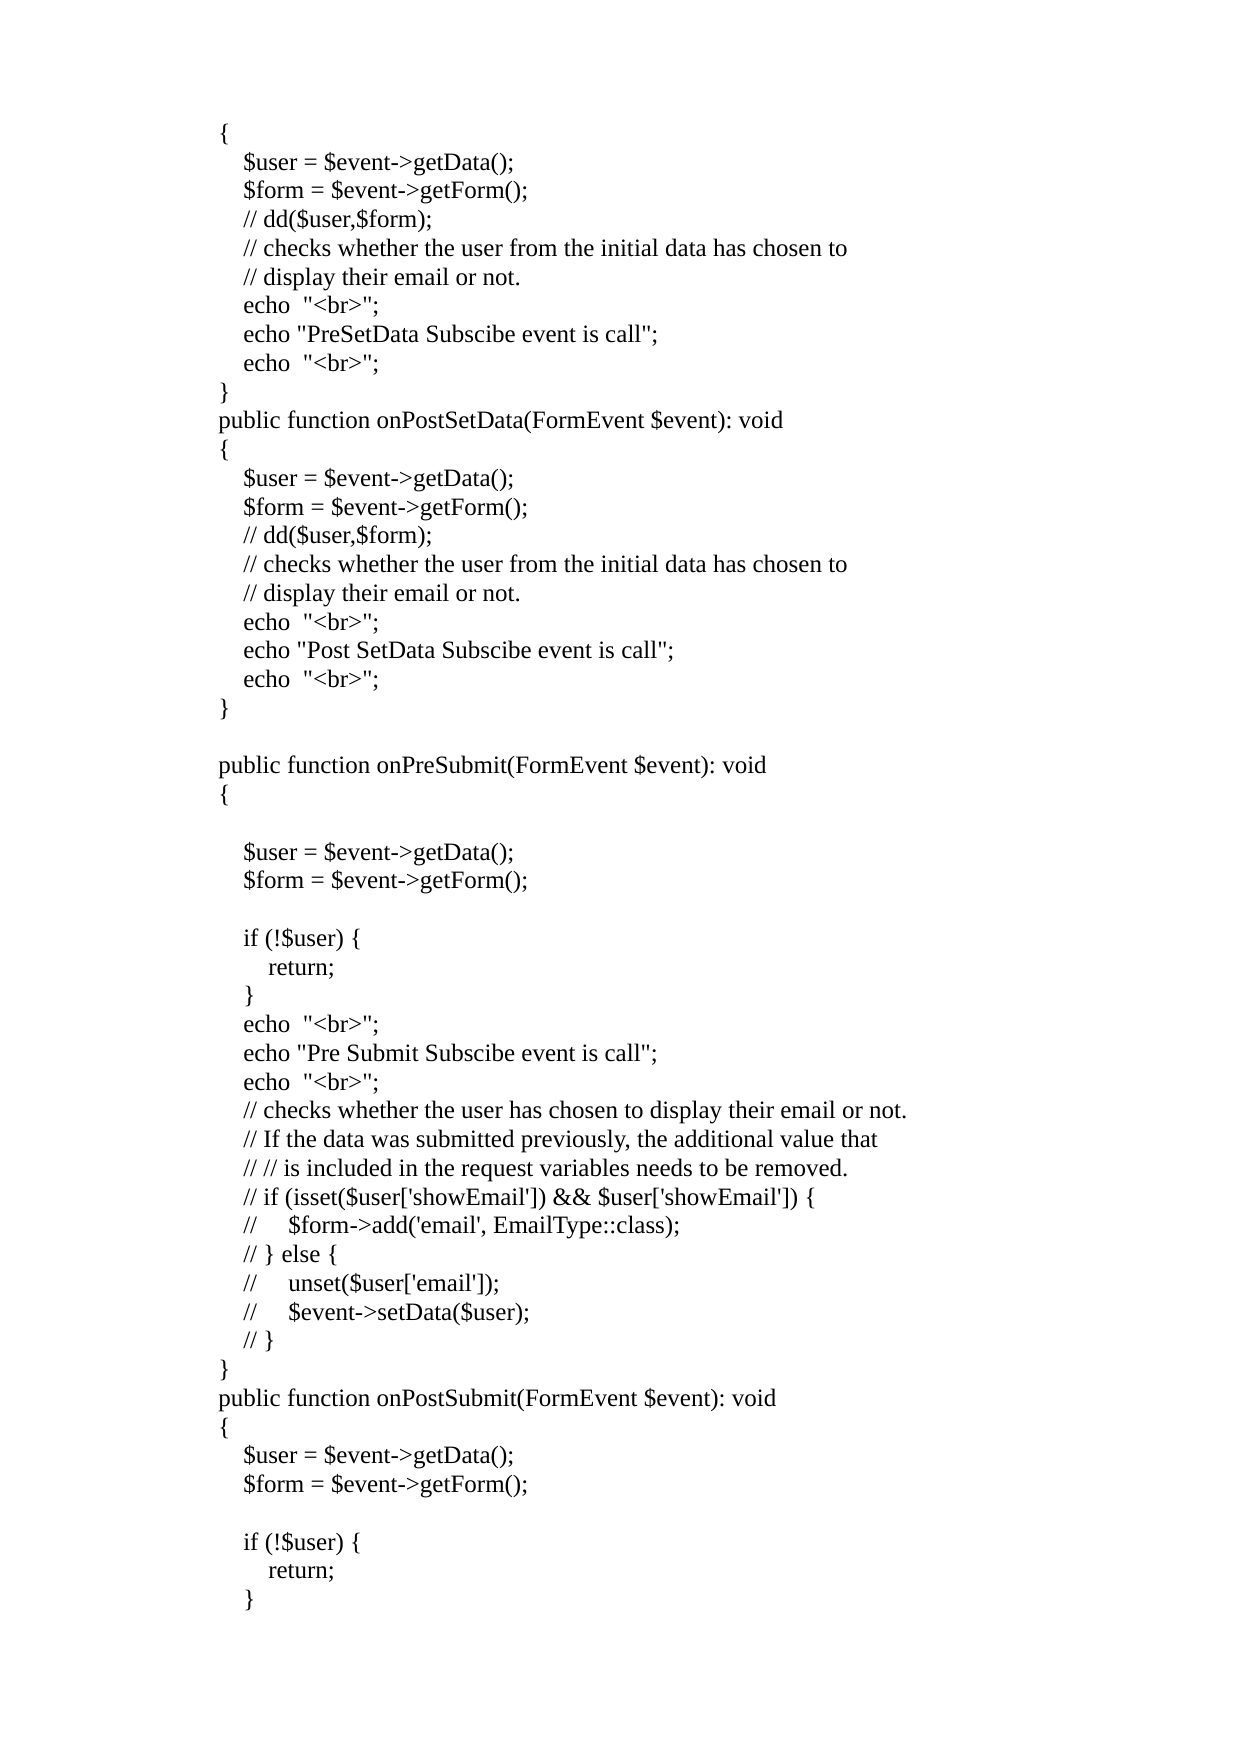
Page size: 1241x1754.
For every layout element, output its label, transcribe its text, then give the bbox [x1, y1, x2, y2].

text // dd($user,$form); [118, 204, 1122, 233]
text // display their email or not. [118, 578, 1122, 607]
text // checks whether the user has chosen to display their email or not. [118, 1096, 1122, 1124]
text echo "Post SetData Subscibe event is call"; [118, 636, 1122, 664]
text $form = $event->getForm(); [118, 176, 1122, 204]
text // unset($user['email']); [118, 1268, 1122, 1297]
text { [118, 1412, 1122, 1441]
text // if (isset($user['showEmail']) && $user['showEmail']) { [118, 1182, 1122, 1211]
text echo "<br>"; [118, 607, 1122, 636]
text } [118, 377, 1122, 406]
text { [118, 434, 1122, 463]
text { [118, 118, 1122, 147]
text // } [118, 1326, 1122, 1354]
text echo "<br>"; [118, 1009, 1122, 1038]
text // If the data was submitted previously, the additional value that [118, 1124, 1122, 1153]
text // $form->add('email', EmailType::class); [118, 1211, 1122, 1239]
text // // is included in the request variables needs to be removed. [118, 1153, 1122, 1182]
text public function onPreSubmit(FormEvent $event): void [118, 751, 1122, 779]
text } [118, 1584, 1122, 1613]
text $user = $event->getData(); [118, 463, 1122, 492]
text echo "Pre Submit Subscibe event is call"; [118, 1038, 1122, 1067]
text public function onPostSetData(FormEvent $event): void [118, 406, 1122, 434]
text echo "<br>"; [118, 291, 1122, 319]
text $user = $event->getData(); [118, 837, 1122, 866]
text // dd($user,$form); [118, 521, 1122, 549]
text $form = $event->getForm(); [118, 1469, 1122, 1498]
text $form = $event->getForm(); [118, 492, 1122, 521]
text echo "<br>"; [118, 1067, 1122, 1096]
text } [118, 981, 1122, 1009]
text { [118, 779, 1122, 808]
text // } else { [118, 1239, 1122, 1268]
text return; [118, 1556, 1122, 1584]
text public function onPostSubmit(FormEvent $event): void [118, 1383, 1122, 1412]
text echo "<br>"; [118, 664, 1122, 693]
text // checks whether the user from the initial data has chosen to [118, 233, 1122, 262]
text // $event->setData($user); [118, 1297, 1122, 1326]
text // checks whether the user from the initial data has chosen to [118, 549, 1122, 578]
text if (!$user) { [118, 923, 1122, 952]
text // display their email or not. [118, 262, 1122, 291]
text $user = $event->getData(); [118, 147, 1122, 176]
text $form = $event->getForm(); [118, 866, 1122, 894]
text } [118, 1354, 1122, 1383]
text if (!$user) { [118, 1527, 1122, 1556]
text echo "PreSetData Subscibe event is call"; [118, 319, 1122, 348]
text return; [118, 952, 1122, 981]
text } [118, 693, 1122, 722]
text $user = $event->getData(); [118, 1441, 1122, 1469]
text echo "<br>"; [118, 348, 1122, 377]
